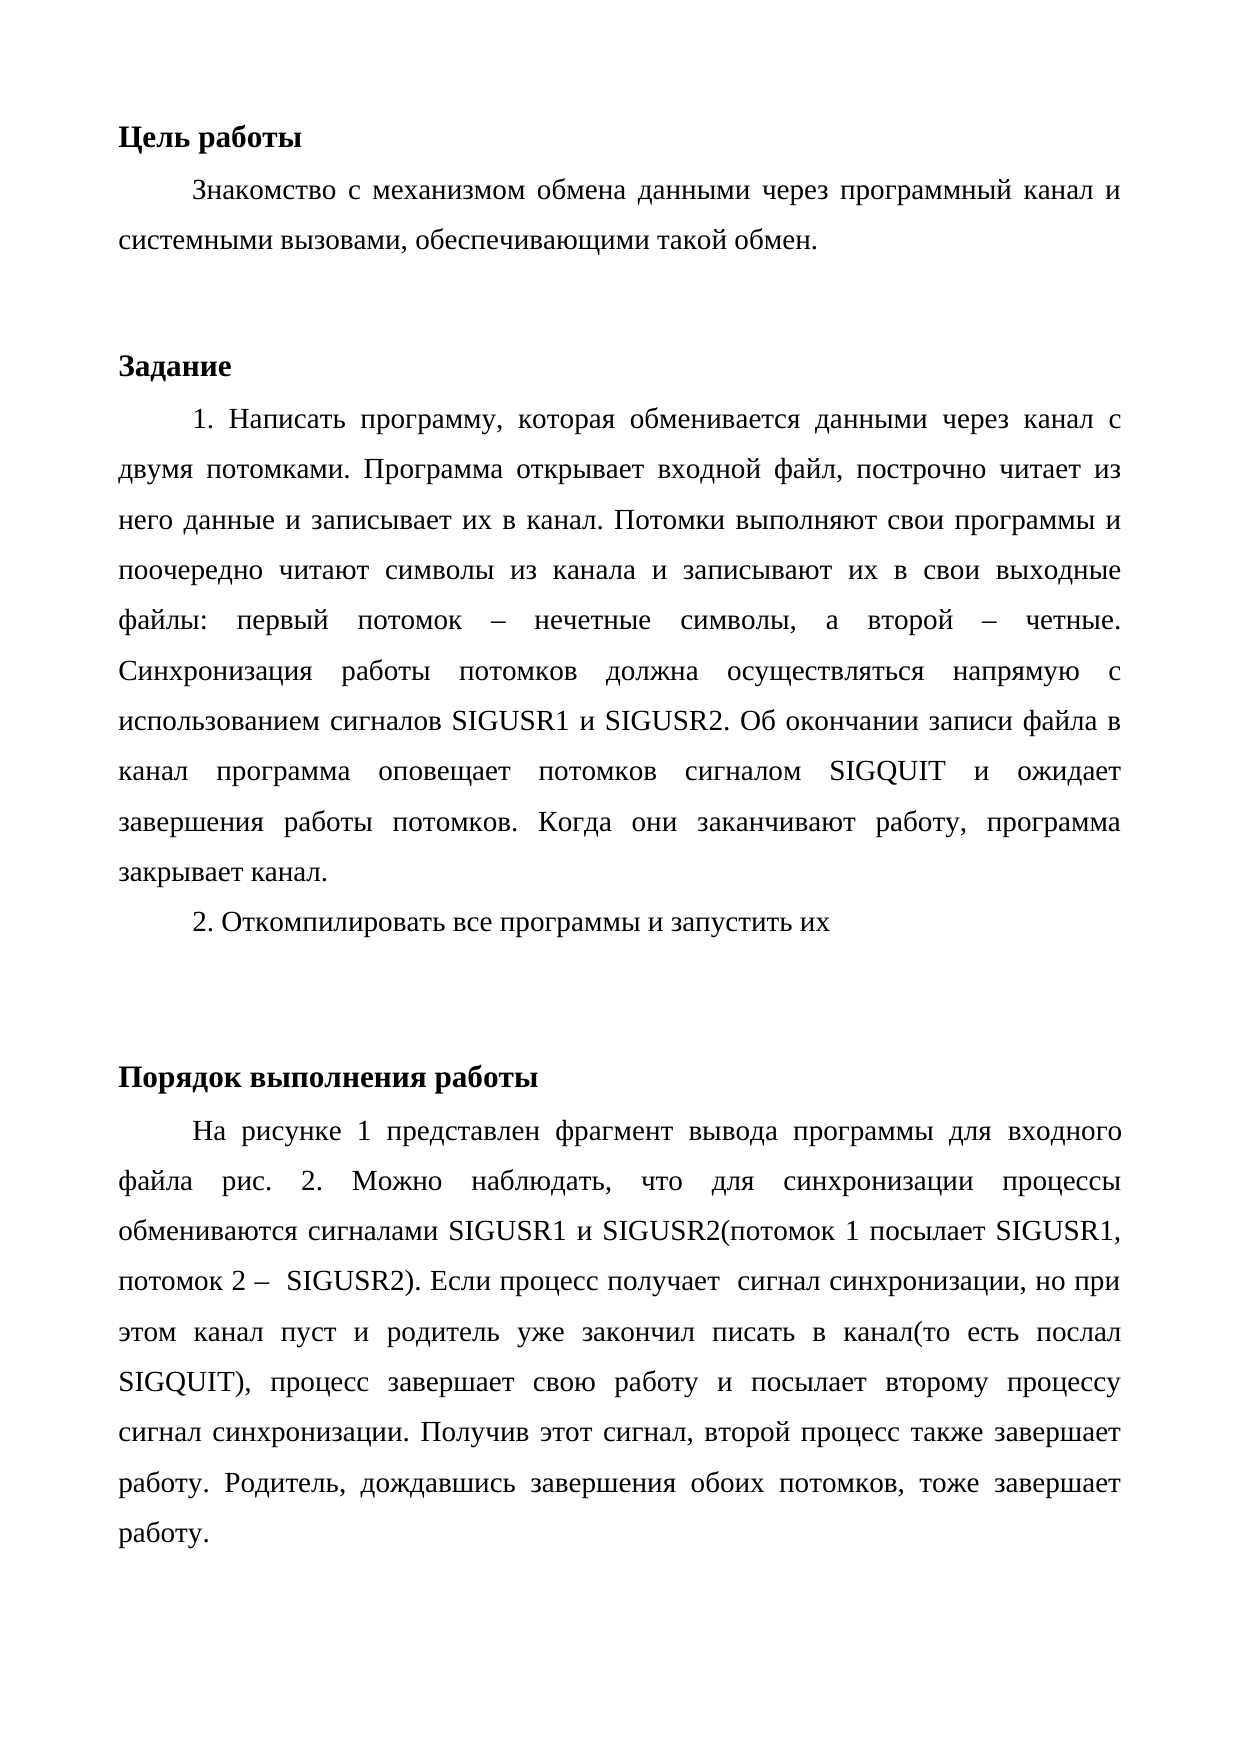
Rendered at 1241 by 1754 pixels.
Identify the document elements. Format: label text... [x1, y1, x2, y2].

text Знакомство с механизмом обмена данными через программный канал и системными вызовами, обеспечивающими такой обмен. [118, 172, 1122, 256]
text Порядок выполнения работы [118, 1059, 1122, 1095]
text Задание [118, 347, 1122, 383]
text Цель работы [118, 118, 1122, 154]
text На рисунке 1 представлен фрагмент вывода программы для входного файла рис. 2. Можно наблюдать, что для синхронизации процессы обмениваются сигналами SIGUSR1 и SIGUSR2(потомок 1 посылает SIGUSR1, потомок 2 – SIGUSR2). Если процесс получает сигнал синхронизации, но при этом канал пуст и родитель уже закончил писать в канал(то есть послал SIGQUIT), процесс завершает свою работу и посылает второму процессу сигнал синхронизации. Получив этот сигнал, второй процесс также завершает работу. Родитель, дождавшись завершения обоих потомков, тоже завершает работу. [118, 1113, 1122, 1549]
text 1. Написать программу, которая обменивается данными через канал с двумя потомками. Программа открывает входной файл, построчно читает из него данные и записывает их в канал. Потомки выполняют свои программы и поочередно читают символы из канала и записывают их в свои выходные файлы: первый потомок – нечетные символы, а второй – четные. Синхронизация работы потомков должна осуществляться напрямую с использованием сигналов SIGUSR1 и SIGUSR2. Об окончании записи файла в канал программа оповещает потомков сигналом SIGQUIT и ожидает завершения работы потомков. Когда они заканчивают работу, программа закрывает канал. [118, 401, 1122, 887]
text 2. Откомпилировать все программы и запустить их [118, 904, 1122, 938]
